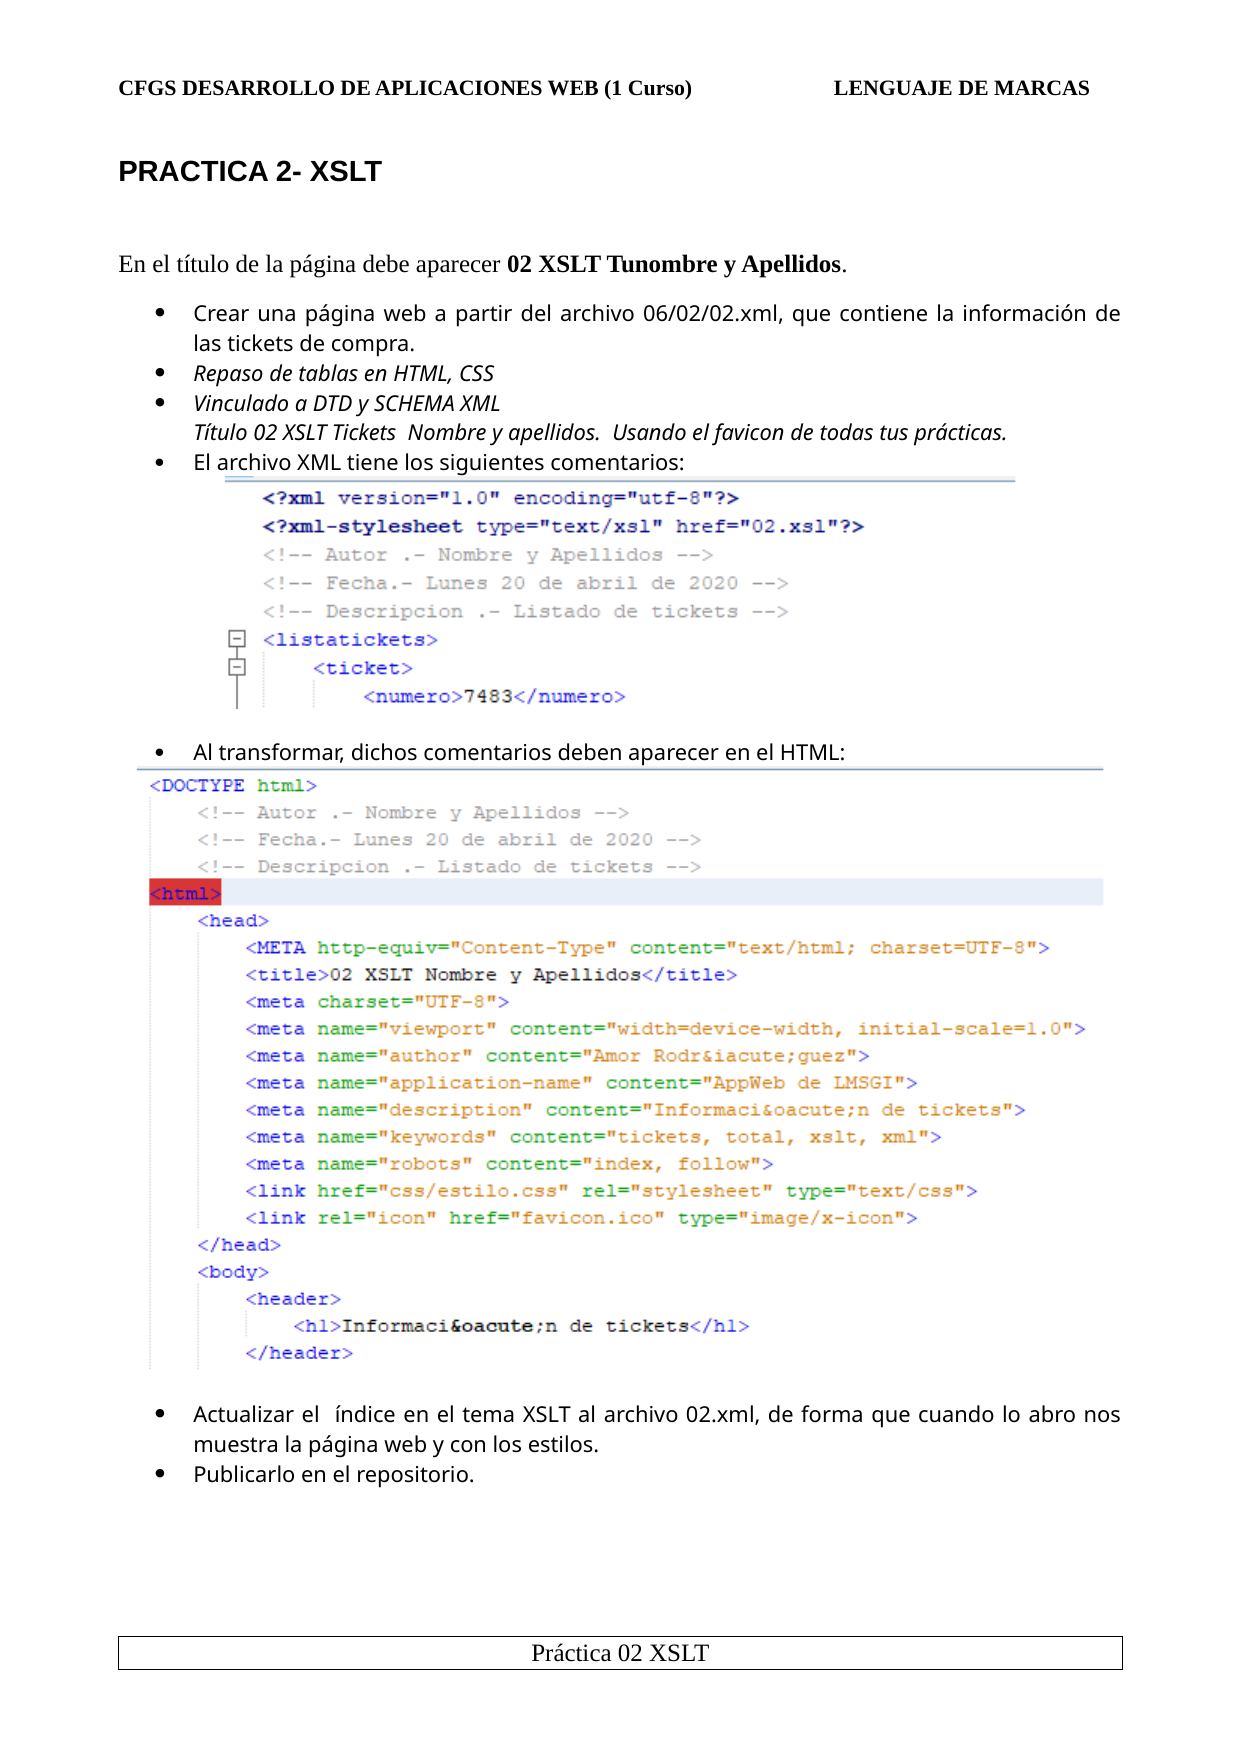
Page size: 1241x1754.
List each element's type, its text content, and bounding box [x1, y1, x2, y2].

list Crear una página web a partir del archivo 06/02/02.xml, que contiene la información de las tickets de compra. [156, 298, 1122, 358]
list Vinculado a DTD y SCHEMA XML [156, 387, 1122, 417]
list El archivo XML tiene los siguientes comentarios: [156, 447, 1122, 477]
subtitle PRACTICA 2- XSLT [118, 154, 1122, 187]
list Repaso de tablas en HTML, CSS [156, 358, 1122, 387]
list Al transformar, dichos comentarios deben aparecer en el HTML: [156, 737, 1122, 767]
list Publicarlo en el repositorio. [156, 1459, 1122, 1488]
text En el título de la página debe aparecer 02 XSLT Tunombre y Apellidos. [118, 249, 1122, 278]
list Título 02 XSLT Tickets Nombre y apellidos. Usando el favicon de todas tus prácticas. [193, 417, 1122, 447]
list Actualizar el índice en el tema XSLT al archivo 02.xml, de forma que cuando lo abro nos muestra la página web y con los estilos. [156, 1399, 1122, 1459]
